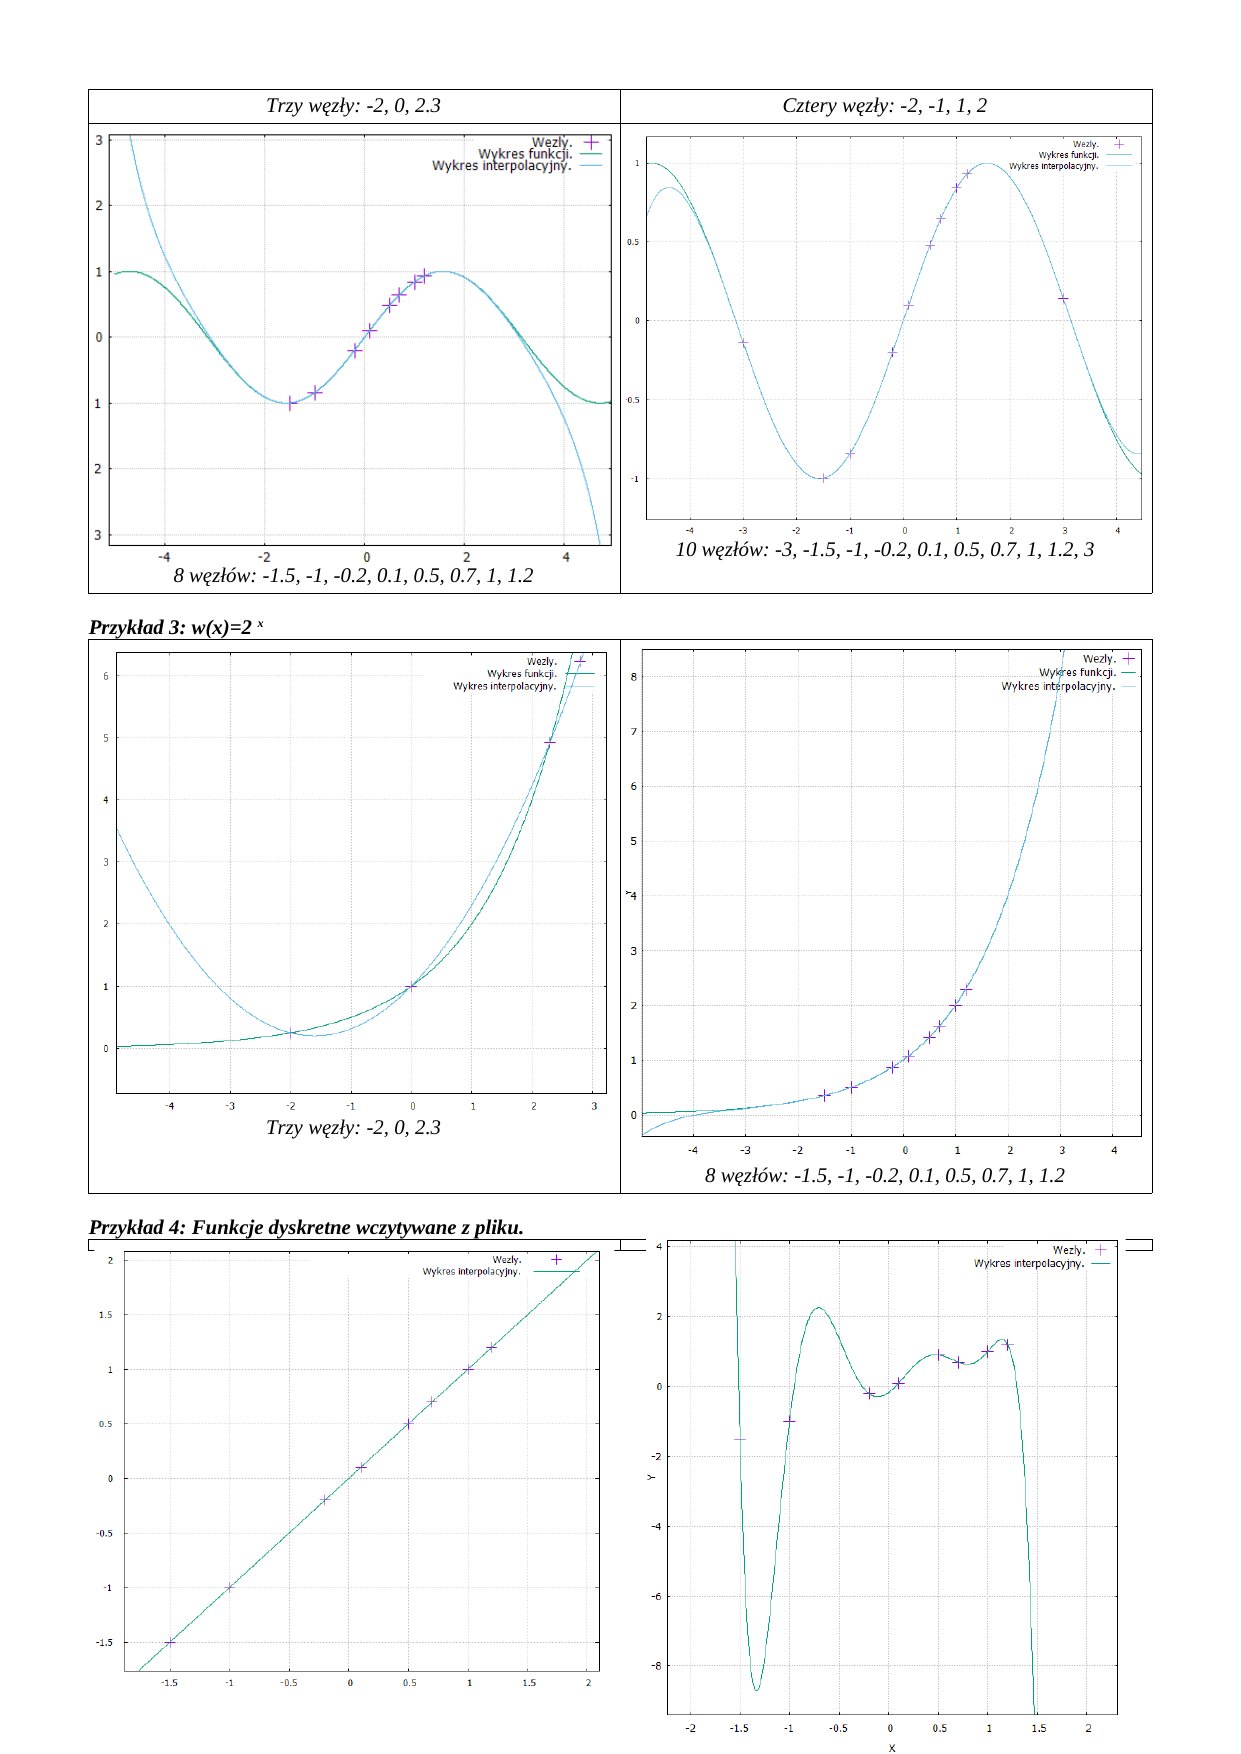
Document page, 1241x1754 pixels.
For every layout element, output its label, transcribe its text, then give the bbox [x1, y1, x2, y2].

table_header [621, 640, 1152, 1163]
table_cell 8 węzłów: -1.5, -1, -0.2, 0.1, 0.5, 0.7, 1, 1.2 [89, 124, 620, 593]
table_header 8 węzłów: -1.5, -1, -0.2, 0.1, 0.5, 0.7, 1, 1.2 [621, 1164, 1152, 1192]
table_cell 10 węzłów: -3, -1.5, -1, -0.2, 0.1, 0.5, 0.7, 1, 1.2, 3 [621, 124, 1152, 593]
table_header Cztery węzły: -2, -1, 1, 2 [621, 90, 1152, 123]
picture [646, 1235, 1126, 1754]
table_header Trzy węzły: -2, 0, 2.3 [89, 640, 620, 1192]
table_header [89, 1240, 620, 1244]
picture [94, 129, 615, 565]
picture [625, 645, 1146, 1164]
text Przykład 4: Funkcje dyskretne wczytywane z pliku. [88, 1216, 1152, 1239]
picture [94, 645, 615, 1116]
text Przykład 3: w(x)=2 x [88, 616, 1152, 639]
picture [625, 129, 1146, 538]
table_header Trzy węzły: -2, 0, 2.3 [89, 90, 620, 123]
picture [94, 1244, 615, 1694]
